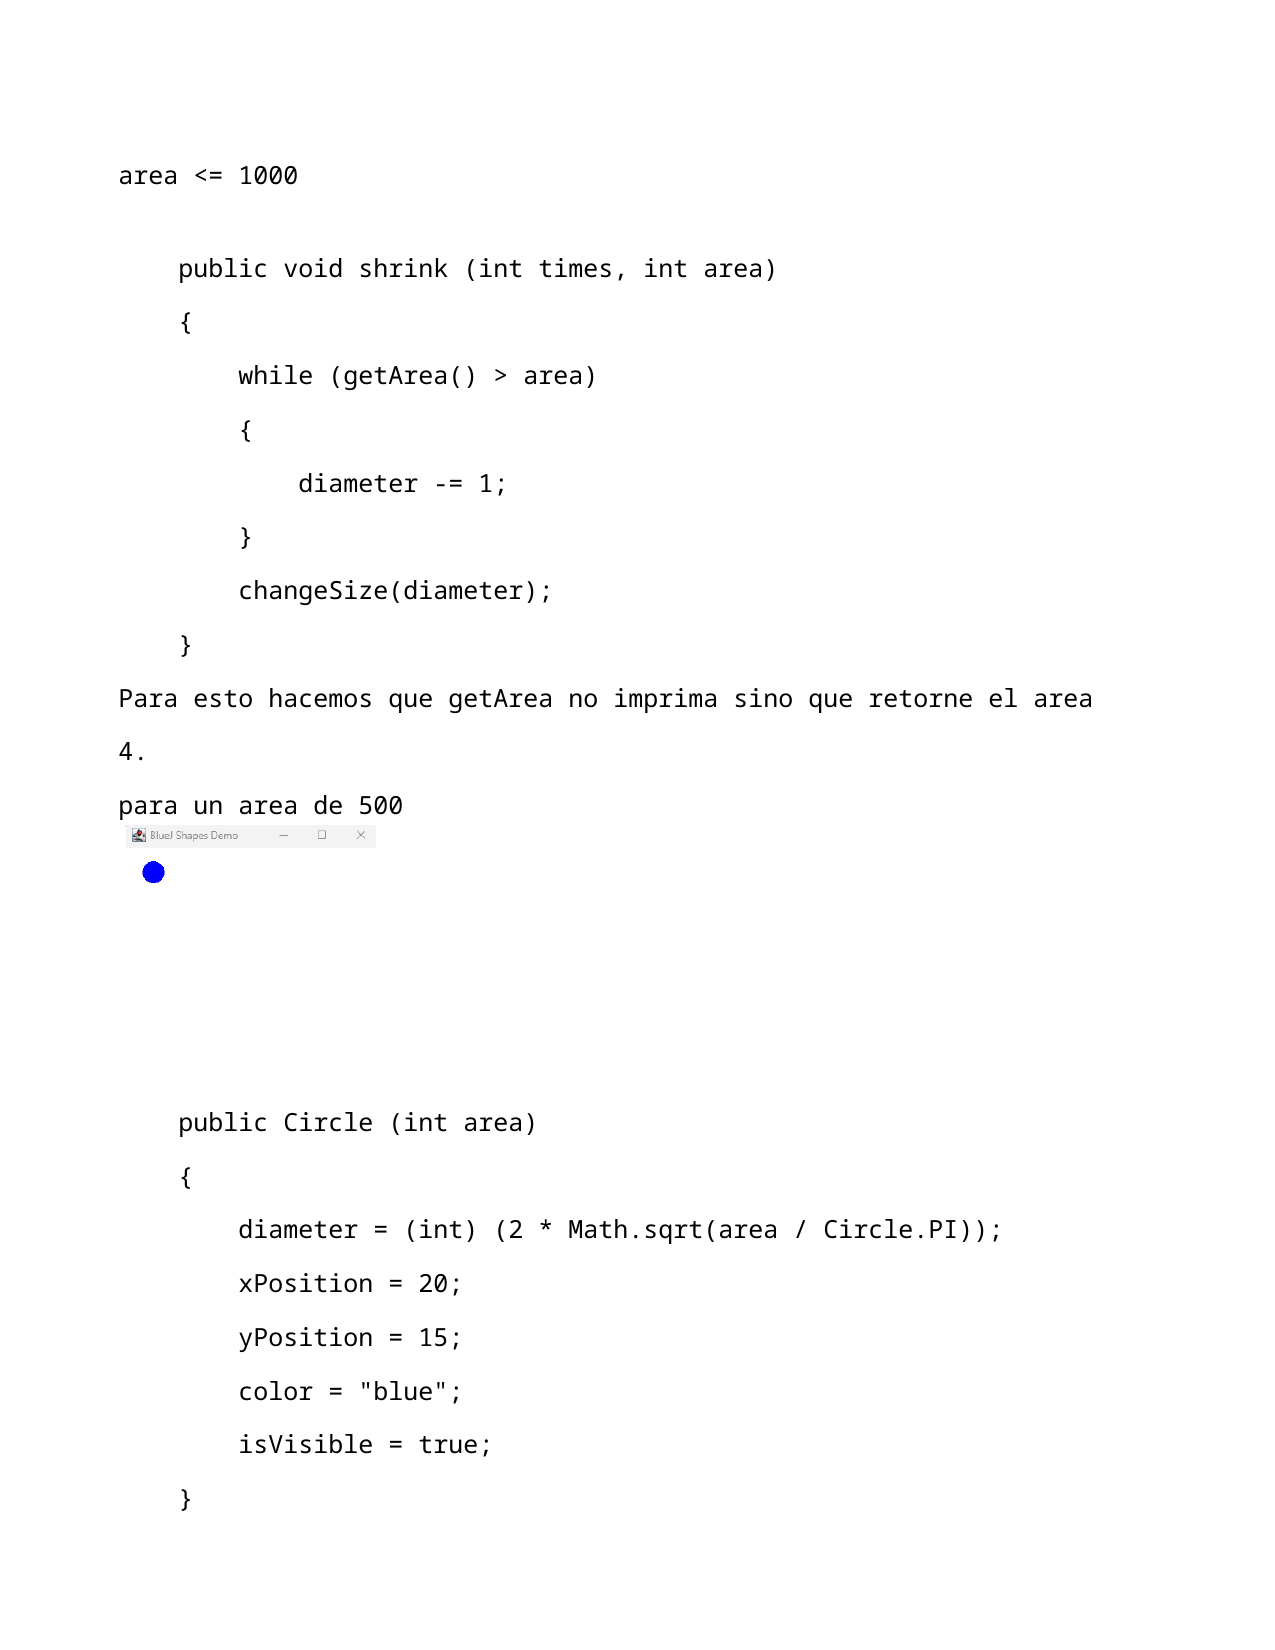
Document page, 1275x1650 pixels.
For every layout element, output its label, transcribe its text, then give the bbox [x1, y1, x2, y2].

text xPosition = 20; [118, 1266, 1157, 1300]
text while (getArea() > area) [118, 358, 1157, 392]
picture [125, 825, 376, 1100]
text { [118, 1158, 1157, 1192]
text { [118, 304, 1157, 338]
text } [118, 1481, 1157, 1515]
text changeSize(diameter); [118, 573, 1157, 607]
text yPosition = 15; [118, 1319, 1157, 1353]
text Para esto hacemos que getArea no imprima sino que retorne el area [118, 680, 1157, 714]
text color = "blue"; [118, 1373, 1157, 1407]
text 4. [118, 734, 1157, 768]
text isVisible = true; [118, 1427, 1157, 1461]
text } [118, 519, 1157, 553]
text } [118, 626, 1157, 661]
text area <= 1000 [118, 118, 1157, 231]
text public Circle (int area) [118, 841, 1157, 1138]
text para un area de 500 [118, 788, 1157, 822]
text diameter -= 1; [118, 465, 1157, 499]
text { [118, 411, 1157, 446]
text public void shrink (int times, int area) [118, 250, 1157, 284]
text diameter = (int) (2 * Math.sqrt(area / Circle.PI)); [118, 1212, 1157, 1246]
